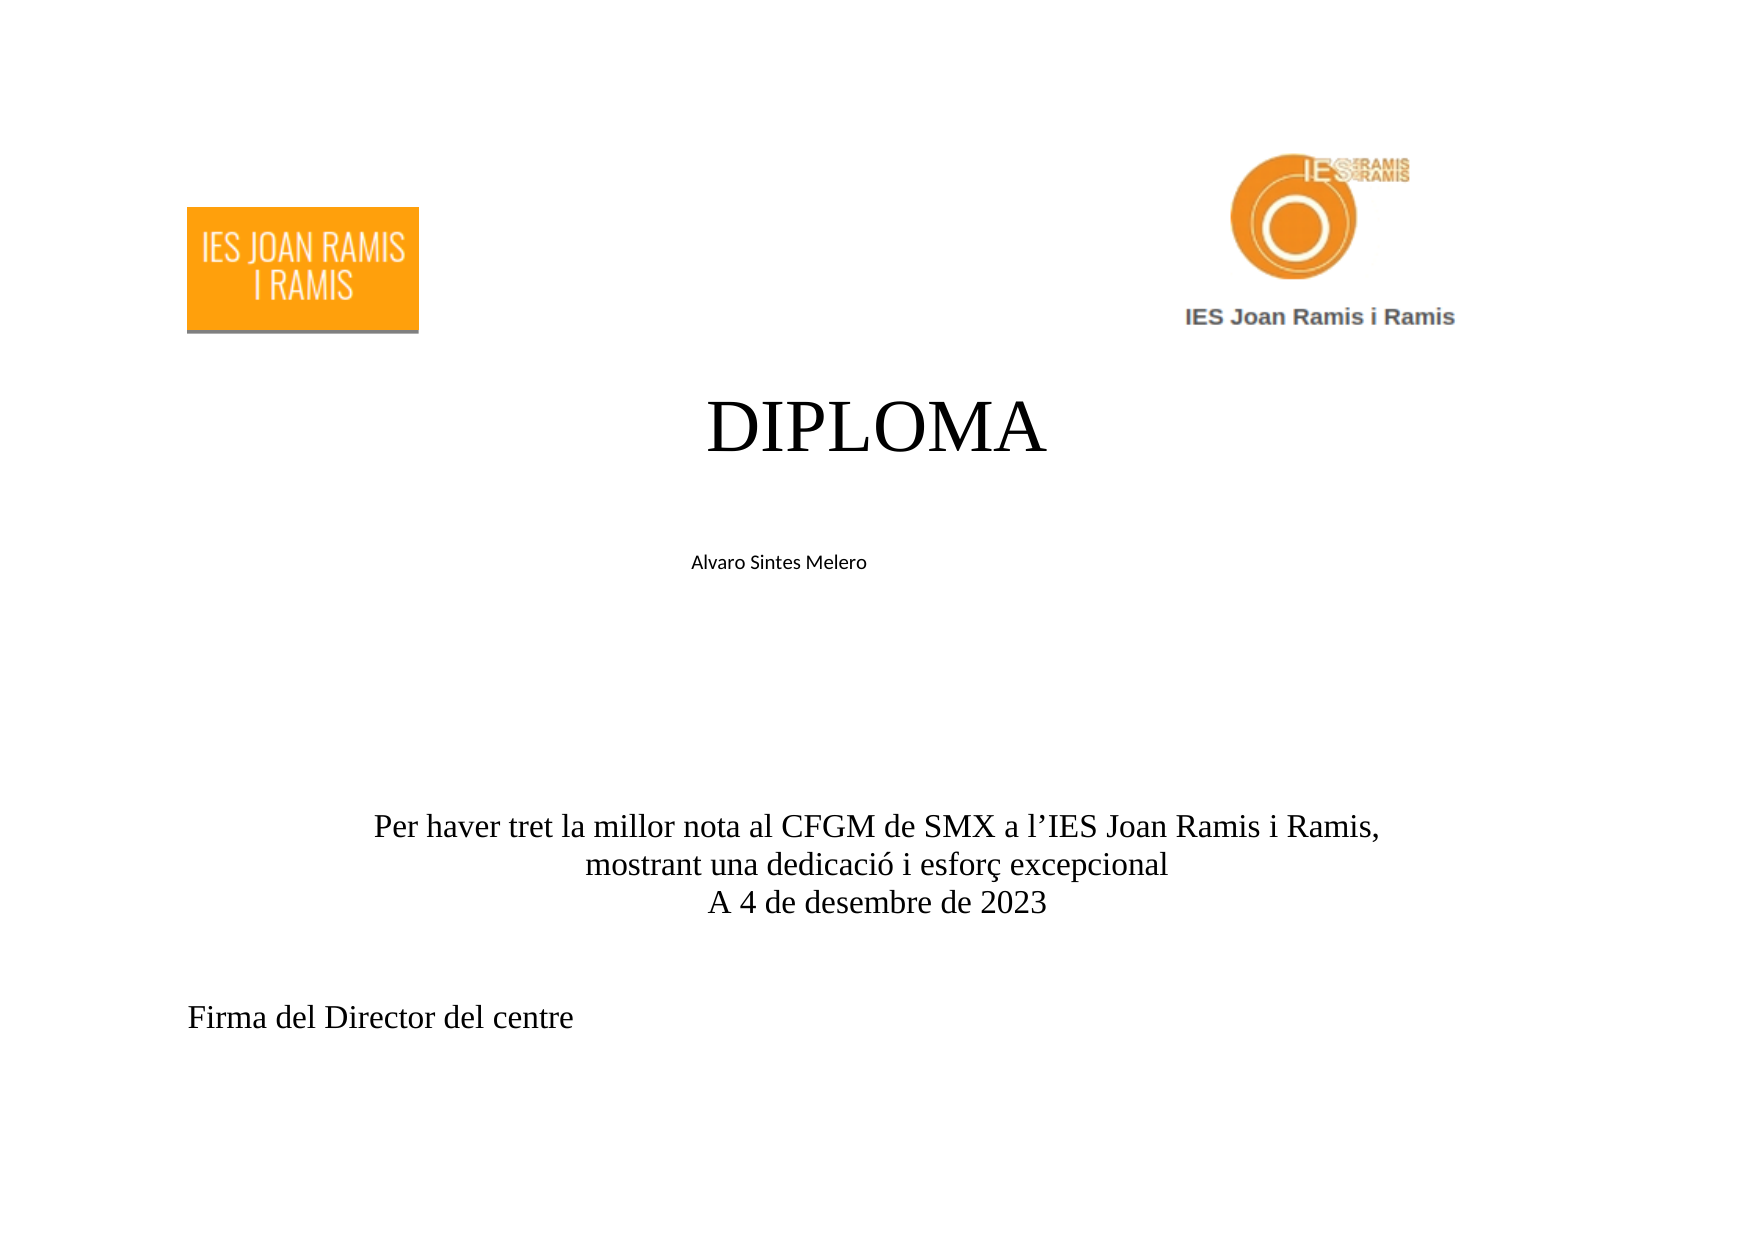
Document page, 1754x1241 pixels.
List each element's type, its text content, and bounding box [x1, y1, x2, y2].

text A 4 de desembre de 2023 [187, 883, 1566, 921]
picture [187, 207, 419, 330]
text Firma del Director del centre [187, 998, 1566, 1036]
text Per haver tret la millor nota al CFGM de SMX a l’IES Joan Ramis i Ramis, [187, 806, 1566, 844]
text DIPLOMA [187, 382, 1566, 468]
text Alvaro Sintes Melero [691, 549, 1134, 574]
picture [1162, 150, 1480, 336]
text mostrant una dedicació i esforç excepcional [187, 844, 1566, 883]
